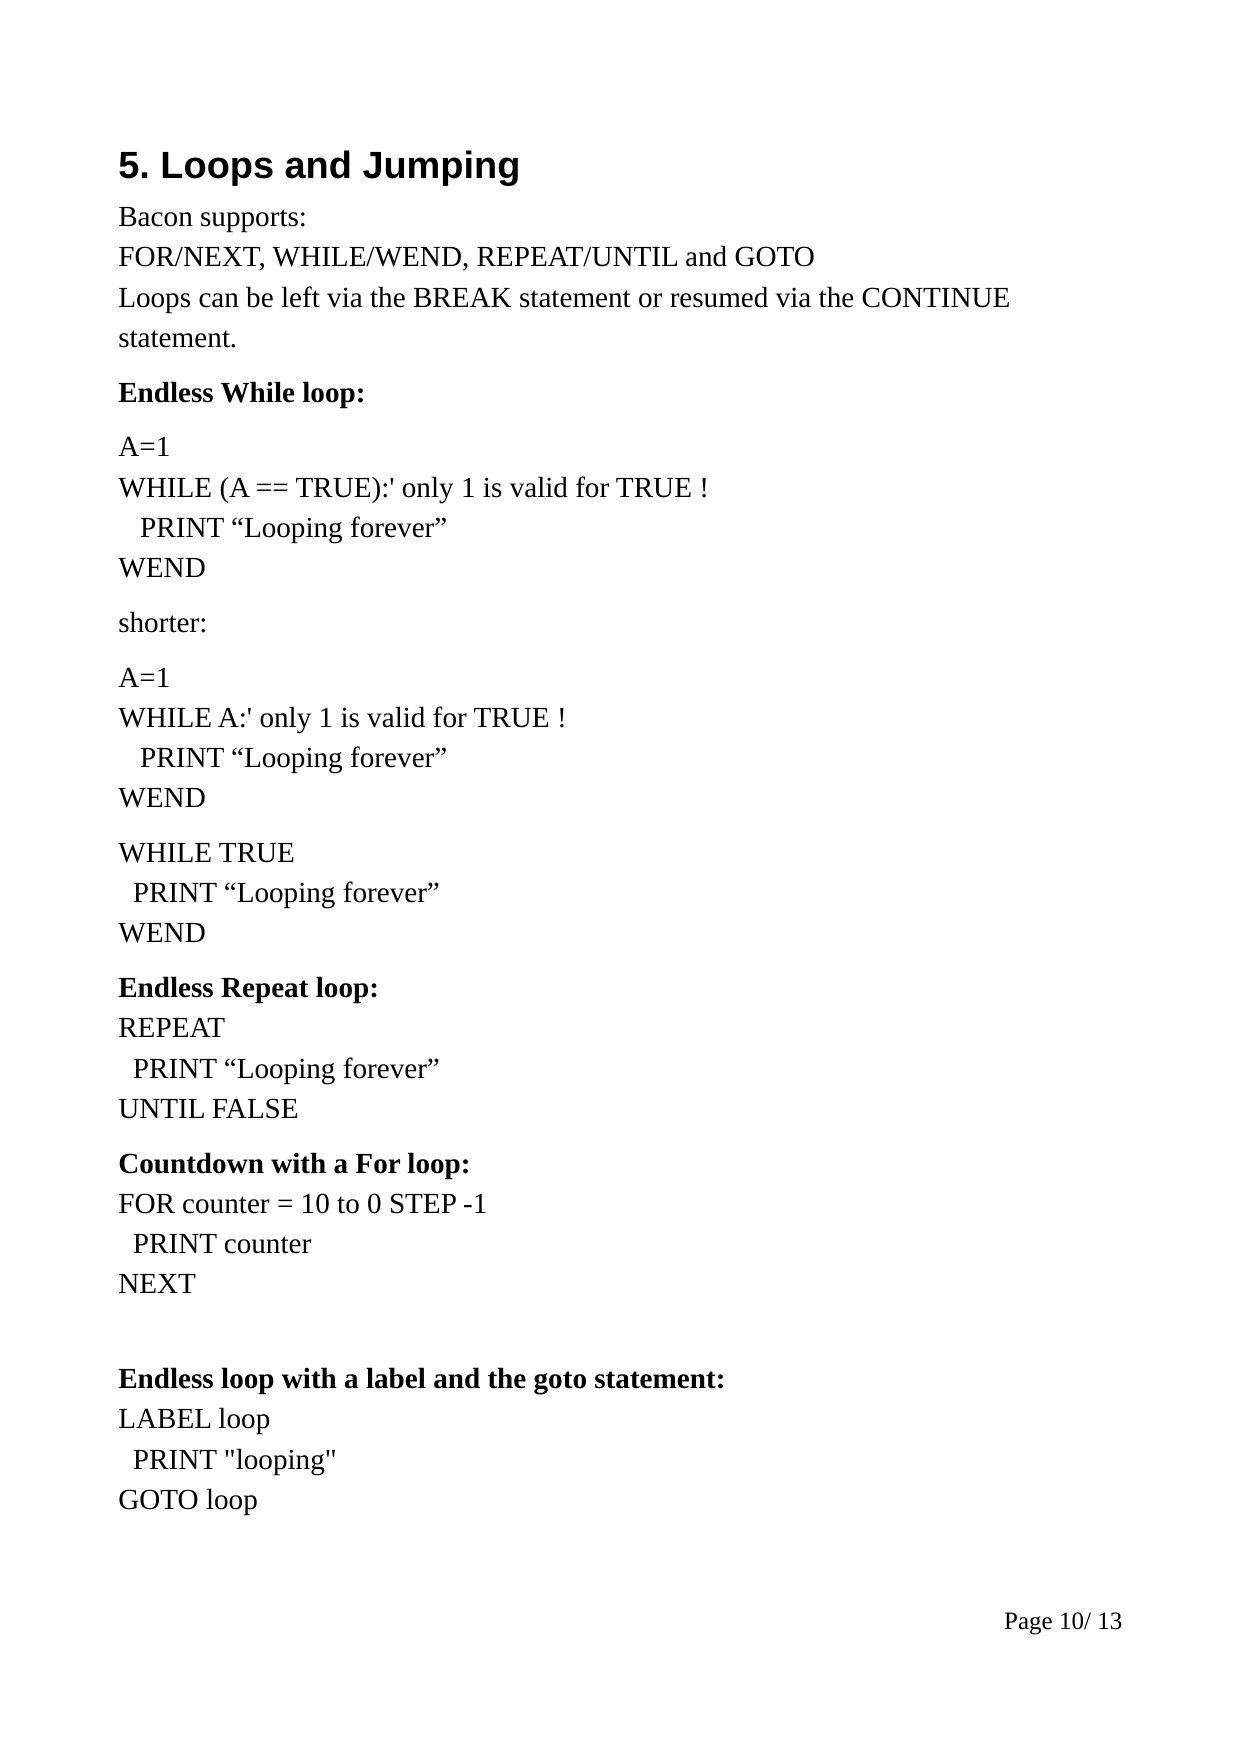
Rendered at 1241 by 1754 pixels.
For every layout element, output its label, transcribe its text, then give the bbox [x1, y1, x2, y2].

text Endless loop with a label and the goto statement: LABEL loop PRINT "looping" GOTO loop [118, 1321, 1122, 1516]
text A=1 WHILE (A == TRUE):' only 1 is valid for TRUE ! PRINT “Looping forever” WEND [118, 429, 1122, 584]
subtitle 5. Loops and Jumping [118, 143, 1122, 187]
text A=1 WHILE A:' only 1 is valid for TRUE ! PRINT “Looping forever” WEND [118, 660, 1122, 814]
text Countdown with a For loop: FOR counter = 10 to 0 STEP -1 PRINT counter NEXT [118, 1146, 1122, 1300]
text Endless While loop: [118, 375, 1122, 408]
text shorter: [118, 605, 1122, 638]
text WHILE TRUE PRINT “Looping forever” WEND [118, 835, 1122, 949]
text Endless Repeat loop: REPEAT PRINT “Looping forever” UNTIL FALSE [118, 970, 1122, 1124]
text Bacon supports: FOR/NEXT, WHILE/WEND, REPEAT/UNTIL and GOTO Loops can be left via the BREAK statement or resumed via the CONTINUE statement. [118, 199, 1122, 353]
